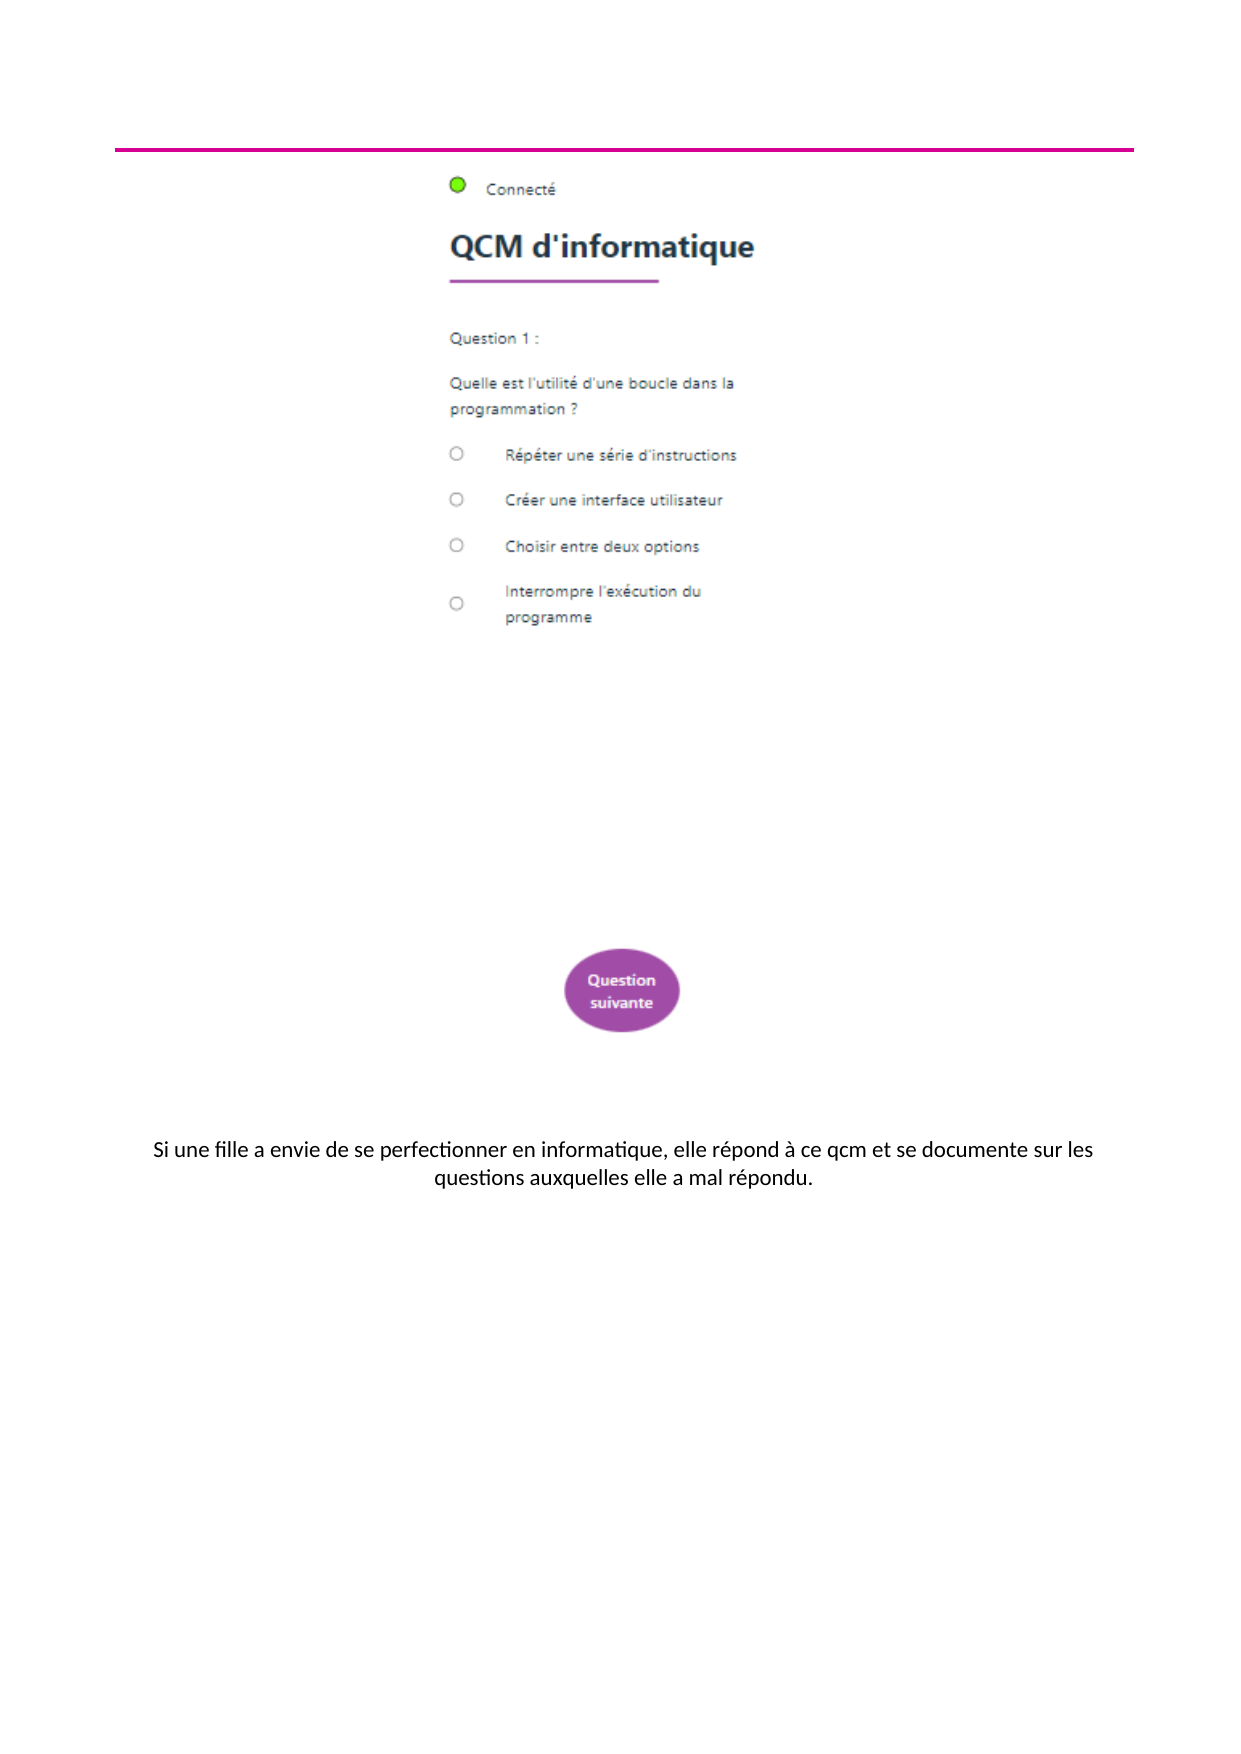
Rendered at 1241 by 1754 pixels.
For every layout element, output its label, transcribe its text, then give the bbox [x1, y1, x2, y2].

table_cell Si une fille a envie de se perfectionner en informatique, elle répond à ce qcm et se documente sur les questions auxquelles elle a mal répondu. [115, 152, 1133, 1603]
